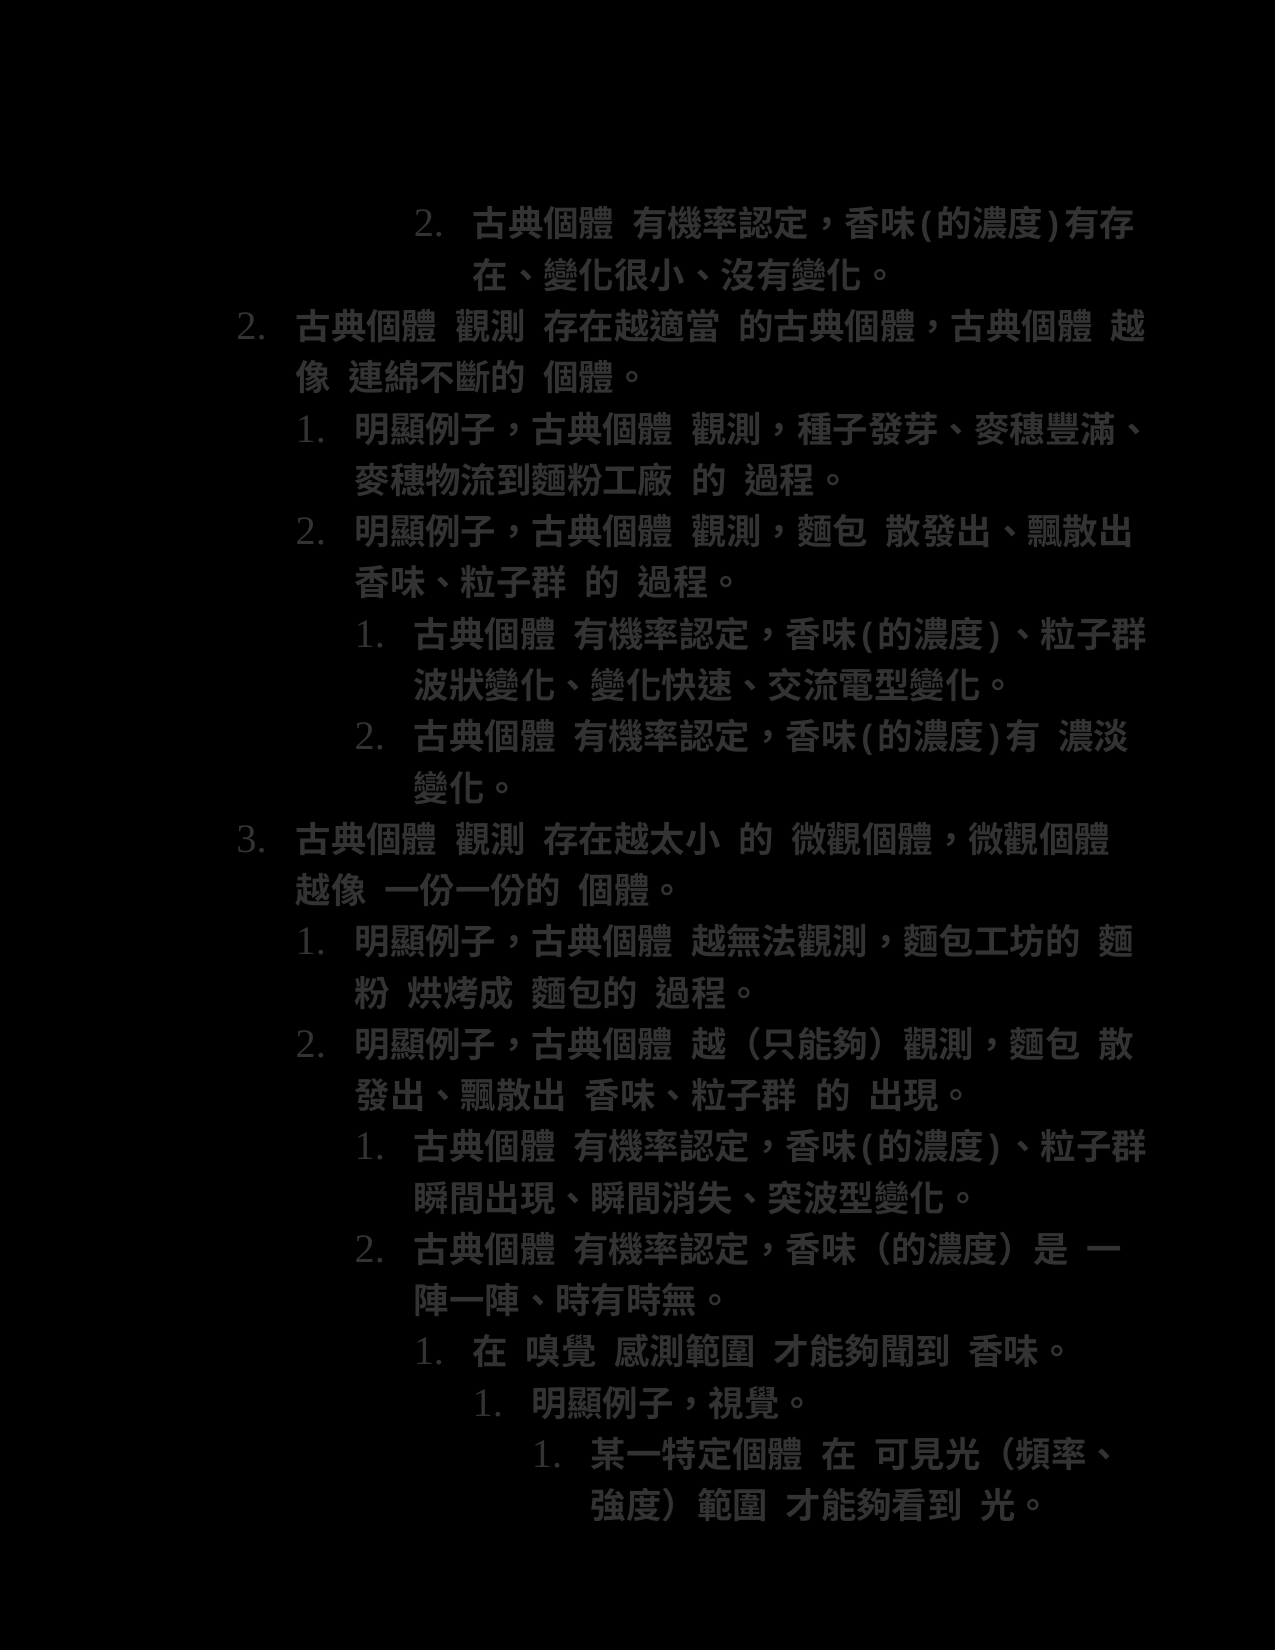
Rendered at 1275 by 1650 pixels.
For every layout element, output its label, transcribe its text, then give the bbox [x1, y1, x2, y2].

list 古典個體 有機率認定，香味(的濃度)、粒子群 瞬間出現、瞬間消失、突波型變化。 [354, 1119, 1157, 1221]
list 某一特定個體 在 可見光（頻率、強度）範圍 才能夠看到 光。 [532, 1426, 1157, 1529]
list 明顯例子，視覺。 [472, 1375, 1157, 1426]
list 明顯例子，古典個體 越無法觀測，麵包工坊的 麵粉 烘烤成 麵包的 過程。 [295, 914, 1157, 1016]
list 在 嗅覺 感測範圍 才能夠聞到 香味。 [413, 1324, 1157, 1375]
list 古典個體 有機率認定，香味(的濃度)、粒子群 波狀變化、變化快速、交流電型變化。 [354, 606, 1157, 708]
list 古典個體 觀測 存在越太小 的 微觀個體，微觀個體 越像 一份一份的 個體。 [236, 811, 1157, 914]
list 古典個體 觀測 存在越適當 的古典個體，古典個體 越像 連綿不斷的 個體。 [236, 298, 1157, 401]
list 明顯例子，古典個體 觀測，種子發芽、麥穗豐滿、麥穗物流到麵粉工廠 的 過程。 [295, 401, 1157, 503]
list 古典個體 有機率認定，香味(的濃度)有 濃淡變化。 [354, 708, 1157, 811]
list 明顯例子，古典個體 越（只能夠）觀測，麵包 散發出、飄散出 香味、粒子群 的 出現。 [295, 1016, 1157, 1119]
list 古典個體 有機率認定，香味(的濃度)有存在、變化很小、沒有變化。 [413, 196, 1157, 298]
list 明顯例子，古典個體 觀測，麵包 散發出、飄散出 香味、粒子群 的 過程。 [295, 503, 1157, 606]
list 古典個體 有機率認定，香味（的濃度）是 一陣一陣、時有時無。 [354, 1221, 1157, 1324]
